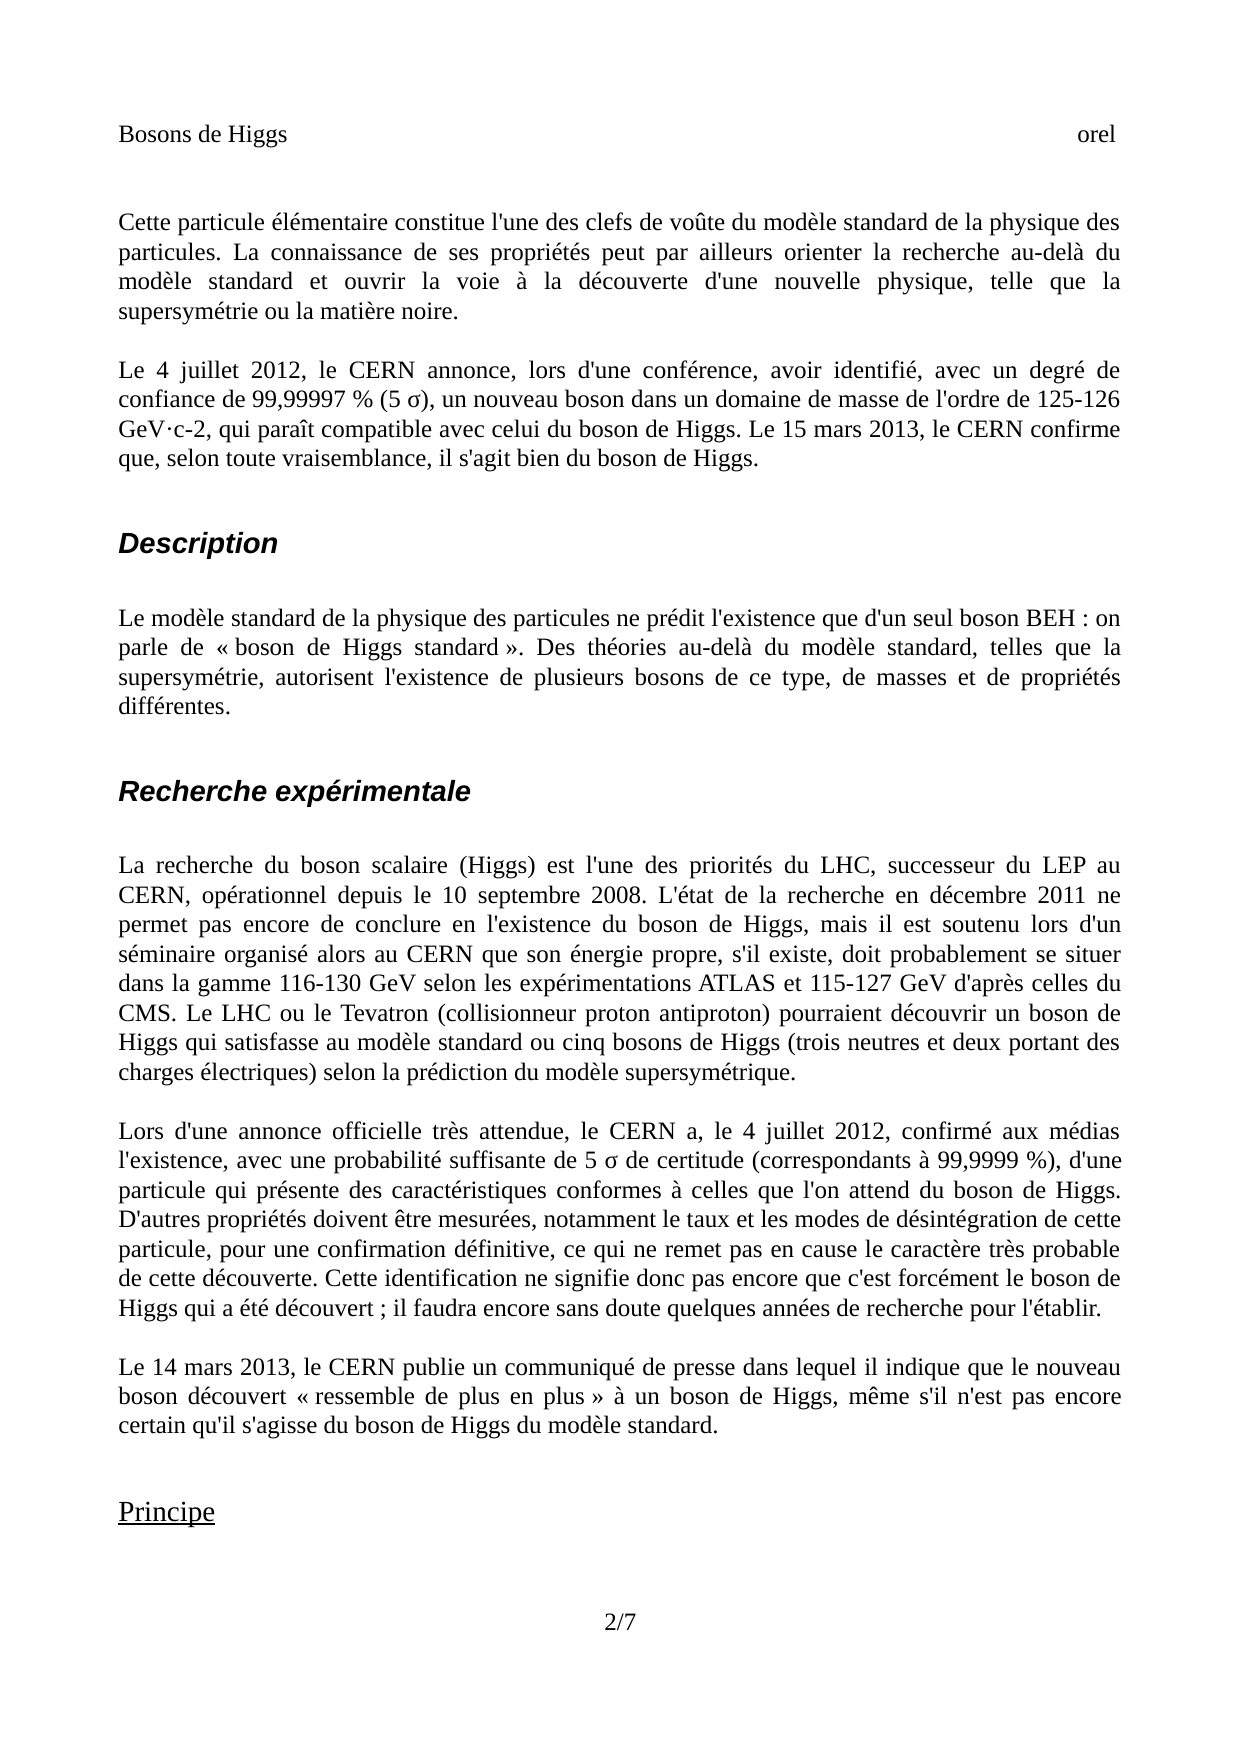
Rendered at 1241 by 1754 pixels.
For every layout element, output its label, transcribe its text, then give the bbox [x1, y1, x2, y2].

subtitle Principe [118, 1494, 1122, 1527]
text Le 4 juillet 2012, le CERN annonce, lors d'une conférence, avoir identifié, avec un degré de confiance de 99,99997 % (5 σ), un nouveau boson dans un domaine de masse de l'ordre de 125-126 GeV·c-2, qui paraît compatible avec celui du boson de Higgs. Le 15 mars 2013, le CERN confirme que, selon toute vraisemblance, il s'agit bien du boson de Higgs. [118, 354, 1122, 472]
subtitle Description [118, 526, 1122, 560]
text Lors d'une annonce officielle très attendue, le CERN a, le 4 juillet 2012, confirmé aux médias l'existence, avec une probabilité suffisante de 5 σ de certitude (correspondants à 99,9999 %), d'une particule qui présente des caractéristiques conformes à celles que l'on attend du boson de Higgs. D'autres propriétés doivent être mesurées, notamment le taux et les modes de désintégration de cette particule, pour une confirmation définitive, ce qui ne remet pas en cause le caractère très probable de cette découverte. Cette identification ne signifie donc pas encore que c'est forcément le boson de Higgs qui a été découvert ; il faudra encore sans doute quelques années de recherche pour l'établir. [118, 1115, 1122, 1321]
subtitle Recherche expérimentale [118, 774, 1122, 808]
text Le modèle standard de la physique des particules ne prédit l'existence que d'un seul boson BEH : on parle de « boson de Higgs standard ». Des théories au-delà du modèle standard, telles que la supersymétrie, autorisent l'existence de plusieurs bosons de ce type, de masses et de propriétés différentes. [118, 602, 1122, 720]
text La recherche du boson scalaire (Higgs) est l'une des priorités du LHC, successeur du LEP au CERN, opérationnel depuis le 10 septembre 2008. L'état de la recherche en décembre 2011 ne permet pas encore de conclure en l'existence du boson de Higgs, mais il est soutenu lors d'un séminaire organisé alors au CERN que son énergie propre, s'il existe, doit probablement se situer dans la gamme 116-130 GeV selon les expérimentations ATLAS et 115-127 GeV d'après celles du CMS. Le LHC ou le Tevatron (collisionneur proton antiproton) pourraient découvrir un boson de Higgs qui satisfasse au modèle standard ou cinq bosons de Higgs (trois neutres et deux portant des charges électriques) selon la prédiction du modèle supersymétrique. [118, 850, 1122, 1086]
text Cette particule élémentaire constitue l'une des clefs de voûte du modèle standard de la physique des particules. La connaissance de ses propriétés peut par ailleurs orienter la recherche au-delà du modèle standard et ouvrir la voie à la découverte d'une nouvelle physique, telle que la supersymétrie ou la matière noire. [118, 207, 1122, 324]
text Le 14 mars 2013, le CERN publie un communiqué de presse dans lequel il indique que le nouveau boson découvert « ressemble de plus en plus » à un boson de Higgs, même s'il n'est pas encore certain qu'il s'agisse du boson de Higgs du modèle standard. [118, 1351, 1122, 1439]
